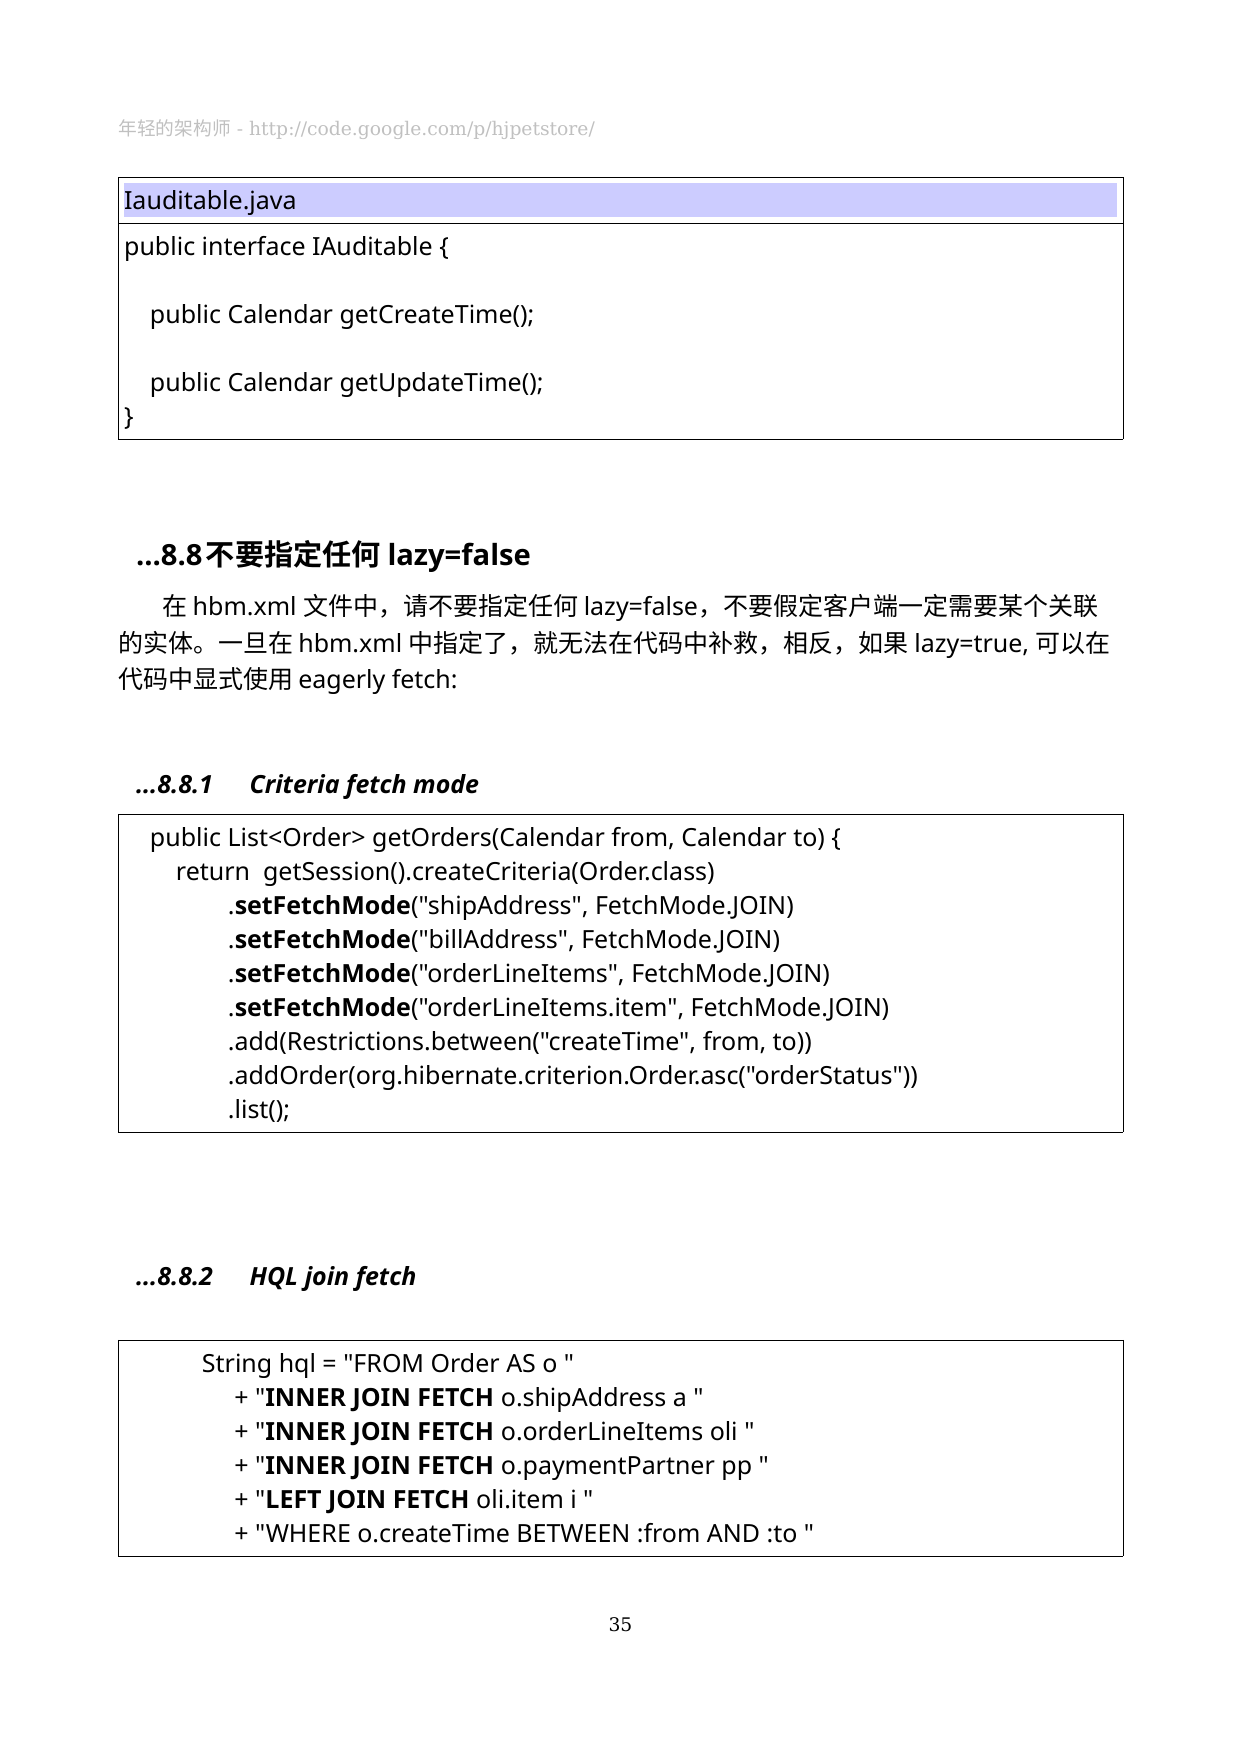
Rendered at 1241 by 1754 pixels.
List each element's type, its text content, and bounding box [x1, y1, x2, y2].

subtitle HQL join fetch [136, 1259, 1122, 1293]
text 在 hbm.xml 文件中，请不要指定任何 lazy=false，不要假定客户端一定需要某个关联的实体。一旦在hbm.xml 中指定了，就无法在代码中补救，相反，如果 lazy=true, 可以在代码中显式使用eagerly fetch: [118, 587, 1122, 696]
table_cell public interface IAuditable { public Calendar getCreateTime(); public Calendar getUpdateTime(); } [119, 224, 1123, 439]
table_header String hql = "FROM Order AS o " + "INNER JOIN FETCH o.shipAddress a " + "INNER JOIN FETCH o.orderLineItems oli " + "INNER JOIN FETCH o.paymentPartner pp " + "LEFT JOIN FETCH oli.item i " + "WHERE o.createTime BETWEEN :from AND :to " [119, 1341, 1123, 1556]
subtitle Criteria fetch mode [136, 767, 1122, 801]
table_header Iauditable.java [119, 178, 1123, 223]
subtitle 不要指定任何 lazy=false [136, 532, 1122, 574]
table_header public List<Order> getOrders(Calendar from, Calendar to) { return getSession().createCriteria(Order.class) .setFetchMode("shipAddress", FetchMode.JOIN) .setFetchMode("billAddress", FetchMode.JOIN) .setFetchMode("orderLineItems", FetchMode.JOIN) .setFetchMode("orderLineItems.item", FetchMode.JOIN) .add(Restrictions.between("createTime", from, to)) .addOrder(org.hibernate.criterion.Order.asc("orderStatus")) .list(); [119, 815, 1123, 1132]
